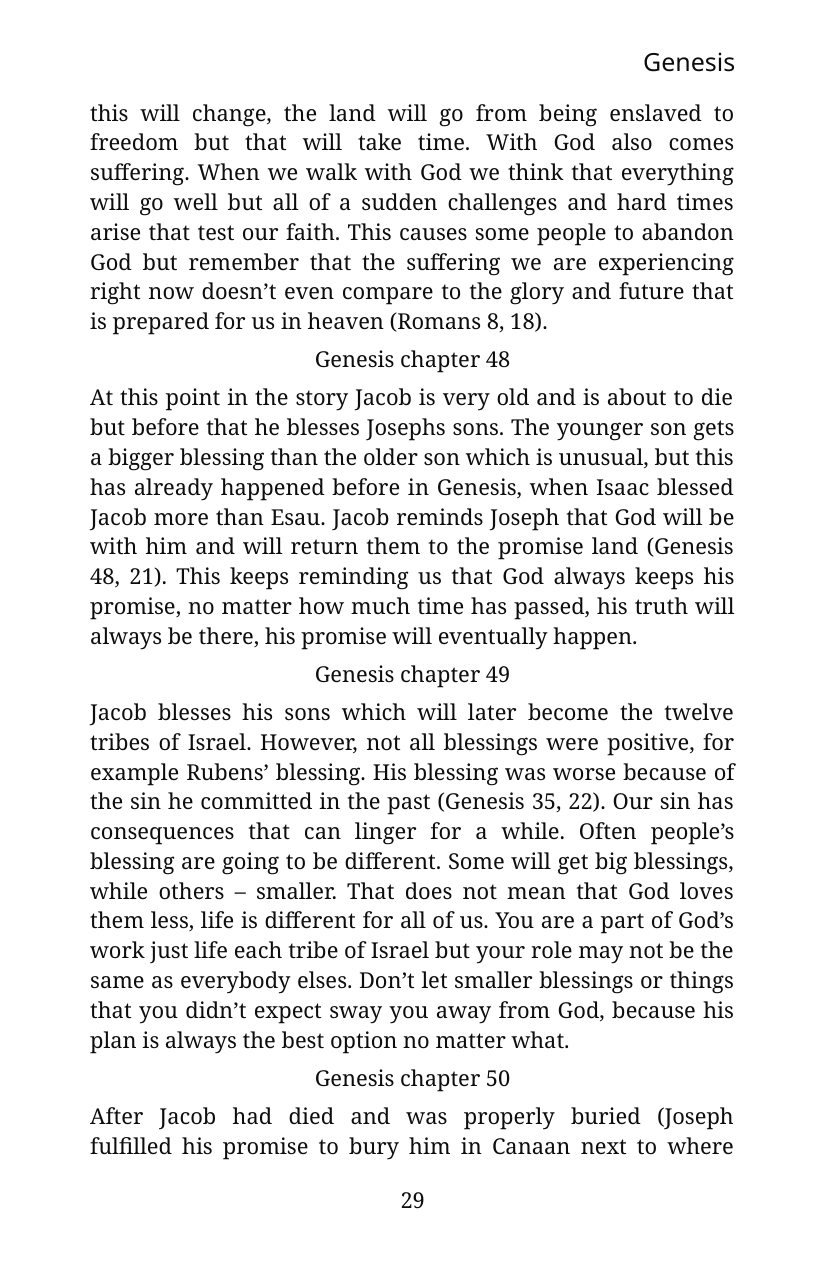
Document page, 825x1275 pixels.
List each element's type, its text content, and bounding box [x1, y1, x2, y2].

text Genesis chapter 48 [90, 344, 735, 374]
text Jacob blesses his sons which will later become the twelve tribes of Israel. However, not all blessings were positive, for example Rubens’ blessing. His blessing was worse because of the sin he committed in the past (Genesis 35, 22). Our sin has consequences that can linger for a while. Often people’s blessing are going to be different. Some will get big blessings, while others – smaller. That does not mean that God loves them less, life is different for all of us. You are a part of God’s work just life each tribe of Israel but your role may not be the same as everybody elses. Don’t let smaller blessings or things that you didn’t expect sway you away from God, because his plan is always the best option no matter what. [90, 697, 735, 1054]
text this will change, the land will go from being enslaved to freedom but that will take time. With God also comes suffering. When we walk with God we think that everything will go well but all of a sudden challenges and hard times arise that test our faith. This causes some people to abandon God but remember that the suffering we are experiencing right now doesn’t even compare to the glory and future that is prepared for us in heaven (Romans 8, 18). [90, 97, 735, 336]
text At this point in the story Jacob is very old and is about to die but before that he blesses Josephs sons. The younger son gets a bigger blessing than the older son which is unusual, but this has already happened before in Genesis, when Isaac blessed Jacob more than Esau. Jacob reminds Joseph that God will be with him and will return them to the promise land (Genesis 48, 21). This keeps reminding us that God always keeps his promise, no matter how much time has passed, his truth will always be there, his promise will eventually happen. [90, 382, 735, 650]
text Genesis chapter 49 [90, 659, 735, 688]
text After Jacob had died and was properly buried (Joseph fulfilled his promise to bury him in Canaan next to where [90, 1101, 735, 1160]
text Genesis chapter 50 [90, 1063, 735, 1092]
